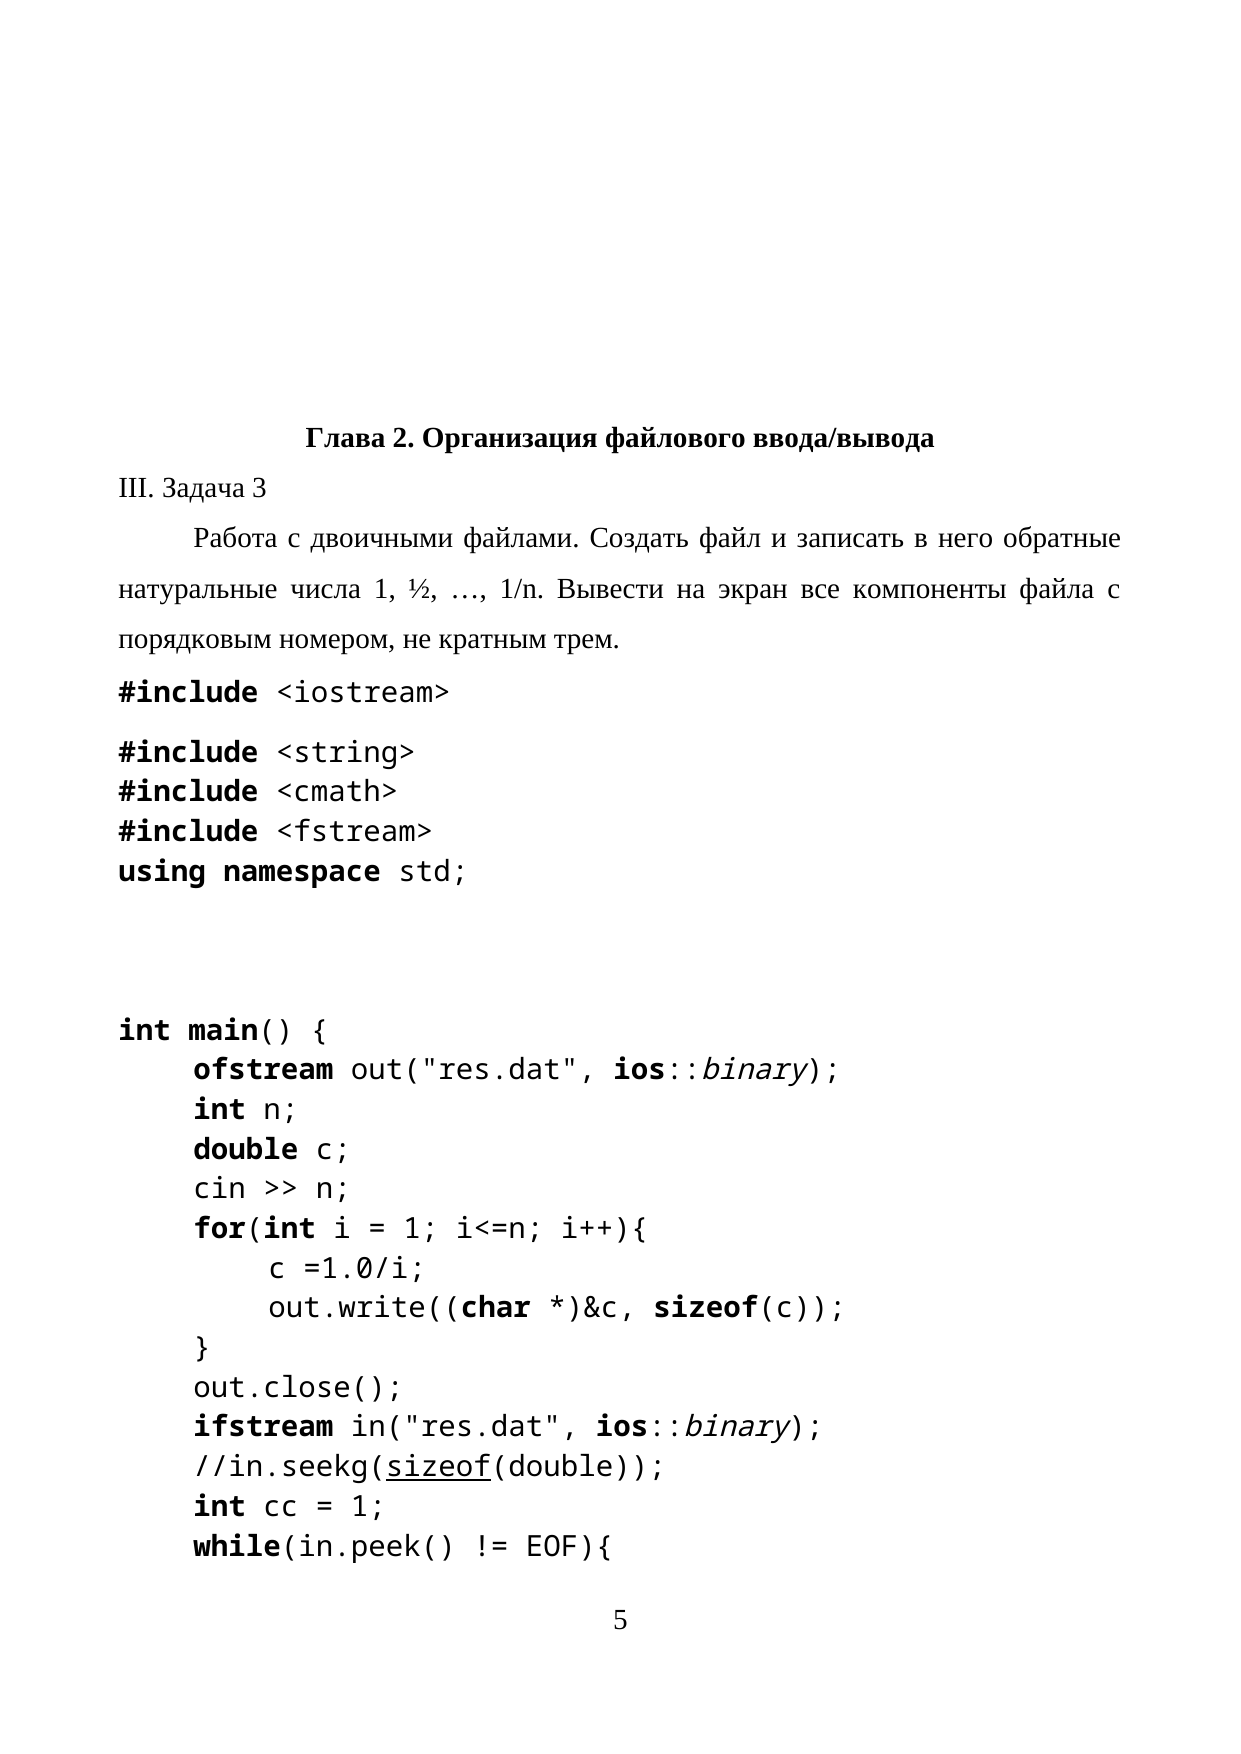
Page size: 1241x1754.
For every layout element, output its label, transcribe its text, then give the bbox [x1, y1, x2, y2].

text int cc = 1; [118, 1485, 1122, 1525]
text #include <iostream> [118, 672, 1122, 711]
text Работа с двоичными файлами. Создать файл и записать в него обратные натуральные числа 1, ½, …, 1/n. Вывести на экран все компоненты файла с порядковым номером, не кратным трем. [118, 521, 1122, 655]
text //in.seekg(sizeof(double)); [118, 1445, 1122, 1485]
text cin >> n; [118, 1168, 1122, 1207]
text out.close(); [118, 1366, 1122, 1406]
text for(int i = 1; i<=n; i++){ [118, 1207, 1122, 1247]
text c =1.0/i; [118, 1247, 1122, 1287]
text III. Задача 3 [118, 470, 1122, 504]
text double c; [118, 1128, 1122, 1168]
text #include <cmath> [118, 771, 1122, 810]
text ofstream out("res.dat", ios::binary); [118, 1048, 1122, 1088]
text while(in.peek() != EOF){ [118, 1525, 1122, 1564]
text int n; [118, 1088, 1122, 1128]
text out.write((char *)&c, sizeof(c)); [118, 1287, 1122, 1326]
text Глава 2. Организация файлового ввода/вывода [118, 420, 1122, 453]
text #include <string> [118, 731, 1122, 771]
text using namespace std; [118, 850, 1122, 890]
text } [118, 1326, 1122, 1366]
text ifstream in("res.dat", ios::binary); [118, 1406, 1122, 1445]
text #include <fstream> [118, 810, 1122, 850]
text int main() { [118, 1009, 1122, 1048]
